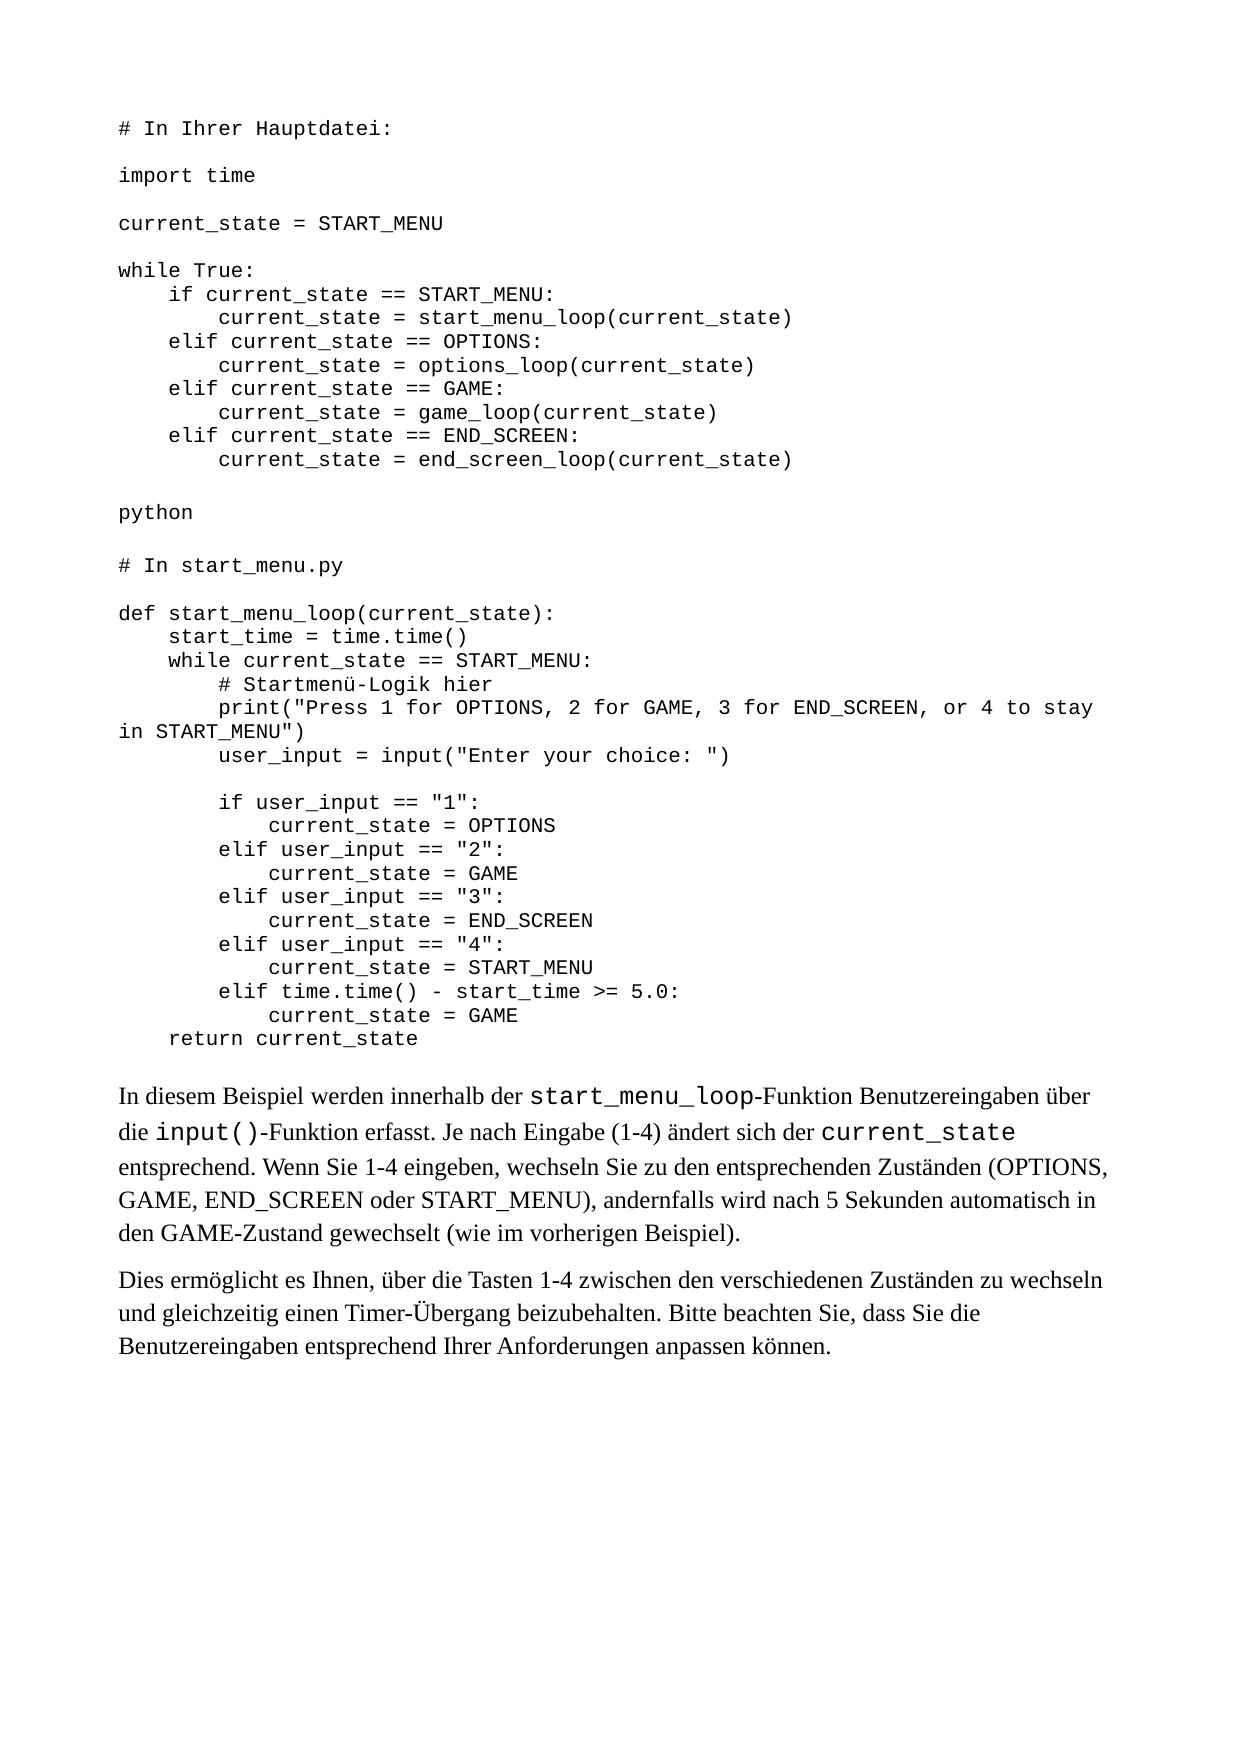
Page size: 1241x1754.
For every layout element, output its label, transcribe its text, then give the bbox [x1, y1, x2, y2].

text start_time = time.time() [118, 626, 1122, 650]
text elif time.time() - start_time >= 5.0: [118, 981, 1122, 1005]
text elif user_input == "3": [118, 886, 1122, 910]
text python [118, 502, 1122, 526]
text while current_state == START_MENU: [118, 650, 1122, 674]
text elif current_state == GAME: [118, 378, 1122, 402]
text current_state = GAME [118, 863, 1122, 886]
text # In Ihrer Hauptdatei: [118, 118, 1122, 142]
text current_state = options_loop(current_state) [118, 354, 1122, 378]
text current_state = START_MENU [118, 213, 1122, 236]
text elif user_input == "2": [118, 839, 1122, 863]
text current_state = END_SCREEN [118, 910, 1122, 934]
text if current_state == START_MENU: [118, 284, 1122, 307]
text # In start_menu.py [118, 555, 1122, 579]
text In diesem Beispiel werden innerhalb der start_menu_loop-Funktion Benutzereingaben über die input()-Funktion erfasst. Je nach Eingabe (1-4) ändert sich der current_state entsprechend. Wenn Sie 1-4 eingeben, wechseln Sie zu den entsprechenden Zuständen (OPTIONS, GAME, END_SCREEN oder START_MENU), andernfalls wird nach 5 Sekunden automatisch in den GAME-Zustand gewechselt (wie im vorherigen Beispiel). [118, 1081, 1122, 1246]
text elif current_state == END_SCREEN: [118, 426, 1122, 449]
text def start_menu_loop(current_state): [118, 603, 1122, 626]
text elif current_state == OPTIONS: [118, 331, 1122, 354]
text current_state = GAME [118, 1005, 1122, 1028]
text current_state = OPTIONS [118, 816, 1122, 839]
text current_state = game_loop(current_state) [118, 402, 1122, 426]
text current_state = end_screen_loop(current_state) [118, 449, 1122, 473]
text current_state = start_menu_loop(current_state) [118, 307, 1122, 331]
text current_state = START_MENU [118, 957, 1122, 981]
text Dies ermöglicht es Ihnen, über die Tasten 1-4 zwischen den verschiedenen Zuständen zu wechseln und gleichzeitig einen Timer-Übergang beizubehalten. Bitte beachten Sie, dass Sie die Benutzereingaben entsprechend Ihrer Anforderungen anpassen können. [118, 1265, 1122, 1360]
text if user_input == "1": [118, 792, 1122, 816]
text while True: [118, 260, 1122, 284]
text return current_state [118, 1028, 1122, 1052]
text user_input = input("Enter your choice: ") [118, 744, 1122, 768]
text import time [118, 165, 1122, 189]
text # Startmenü-Logik hier [118, 674, 1122, 697]
text elif user_input == "4": [118, 934, 1122, 957]
text print("Press 1 for OPTIONS, 2 for GAME, 3 for END_SCREEN, or 4 to stay in START_MENU") [118, 697, 1122, 744]
